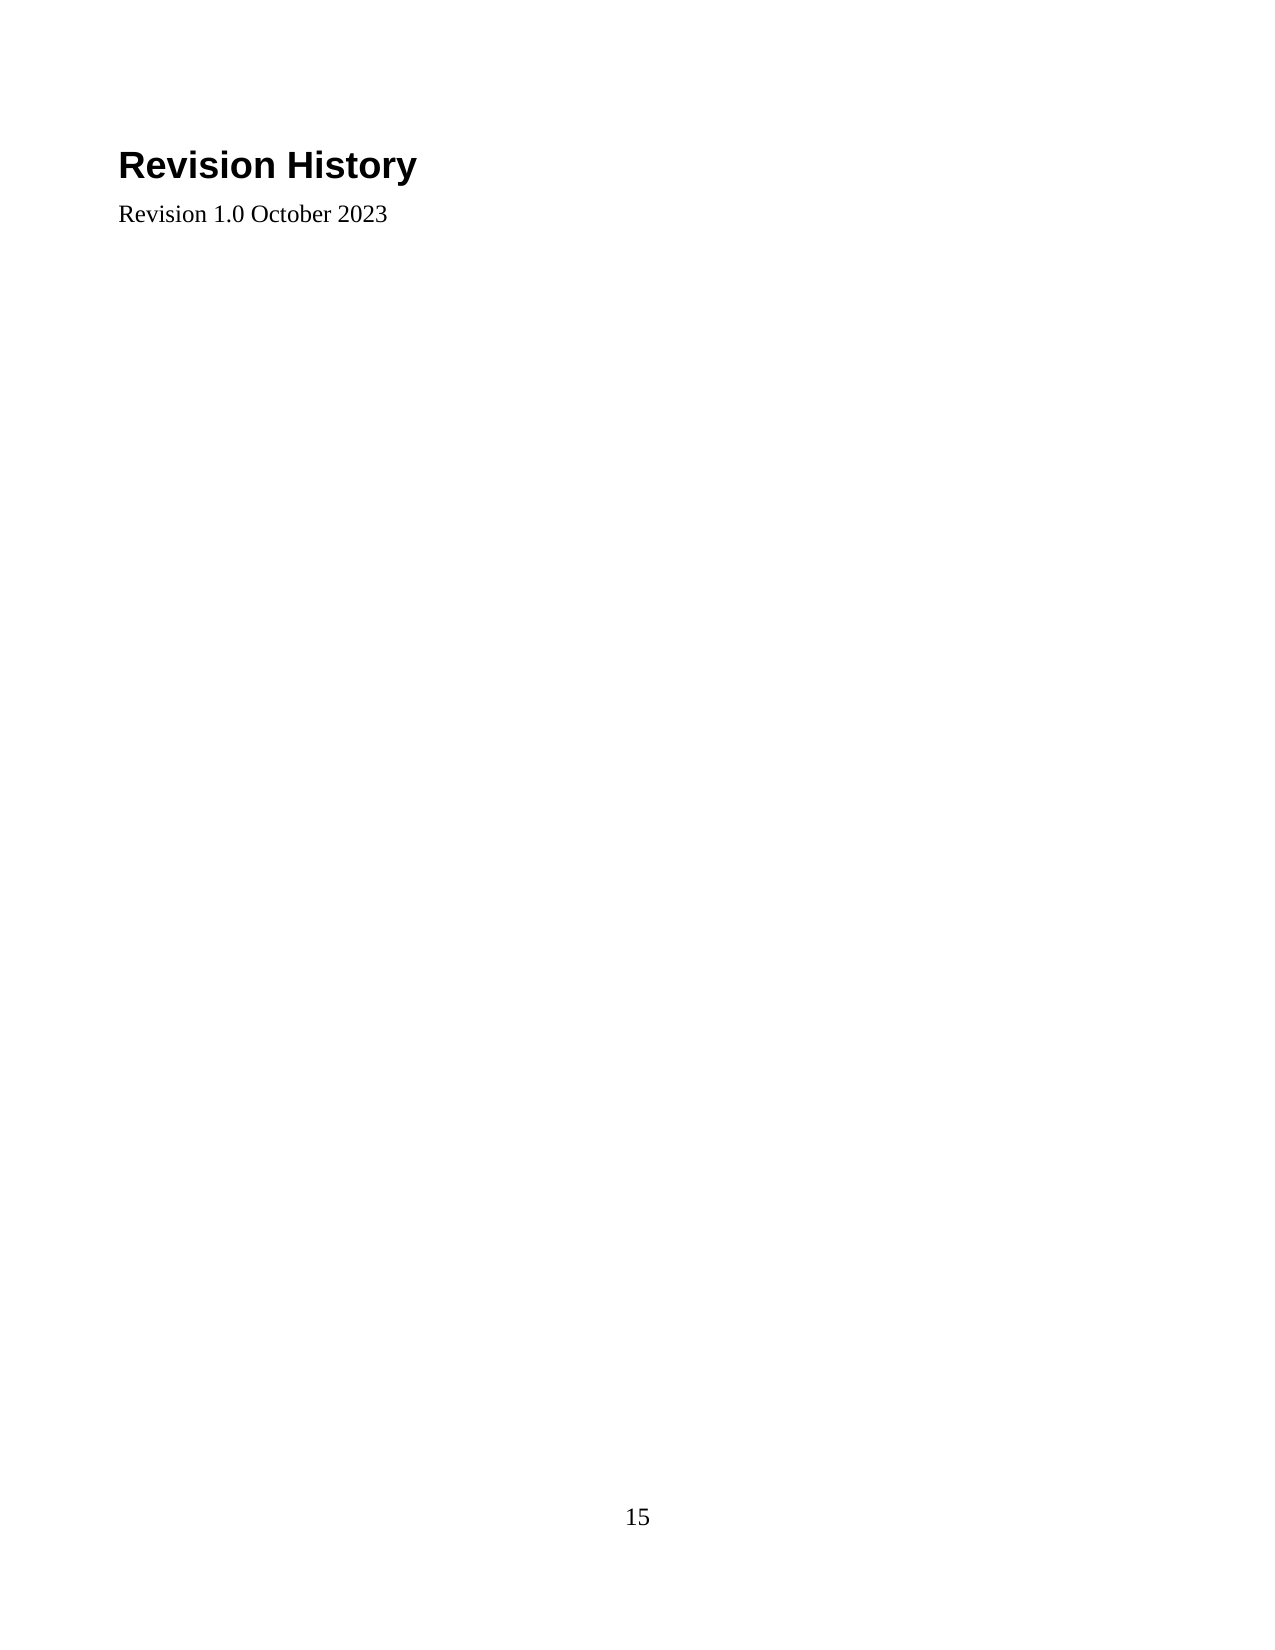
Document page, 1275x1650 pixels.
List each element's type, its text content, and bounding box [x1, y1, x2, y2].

text Revision 1.0 October 2023 [118, 199, 1157, 228]
subtitle Revision History [118, 143, 1157, 187]
